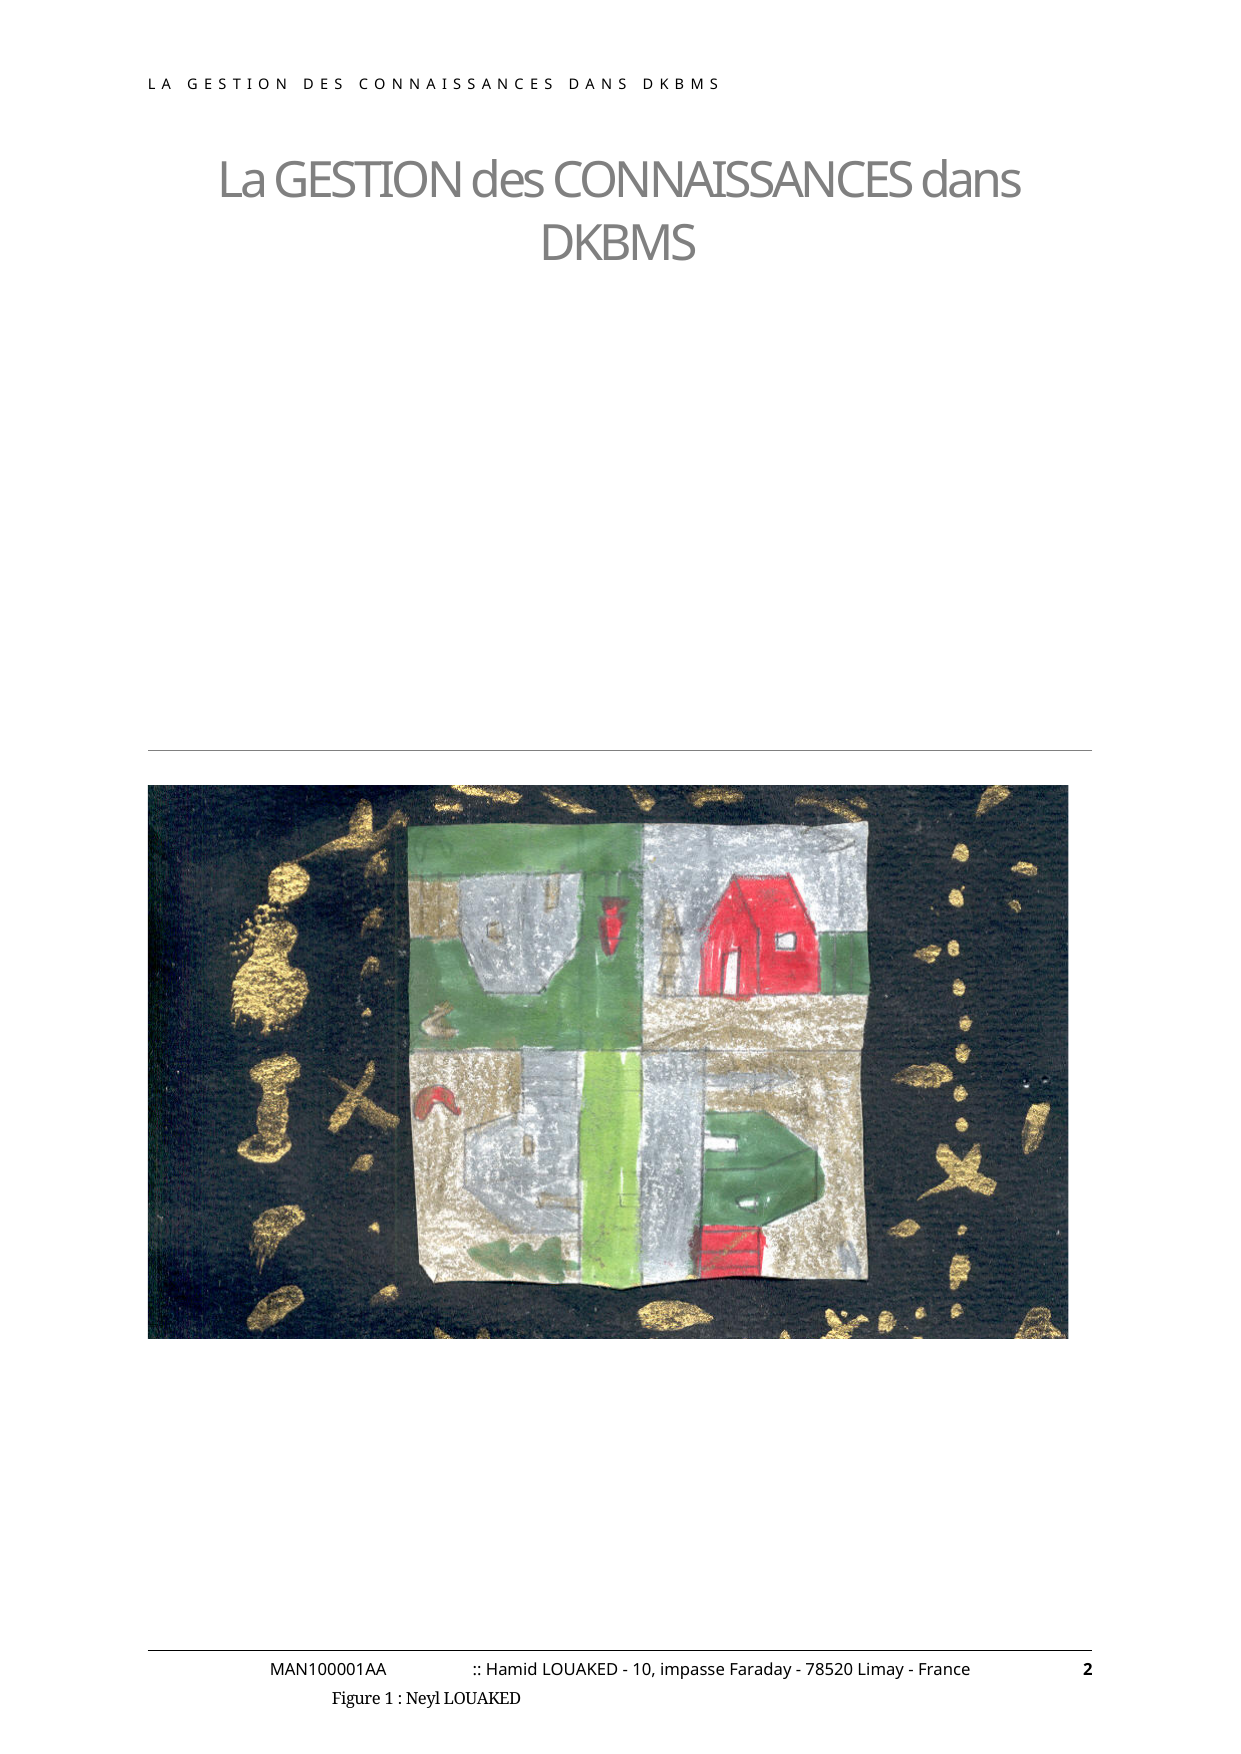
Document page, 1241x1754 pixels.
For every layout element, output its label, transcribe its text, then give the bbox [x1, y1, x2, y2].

subtitle La GESTION des CONNAISSANCES dans DKBMS [148, 148, 1092, 273]
text Figure 1 : Neyl LOUAKED [332, 1687, 926, 1709]
picture [147, 785, 1069, 1339]
